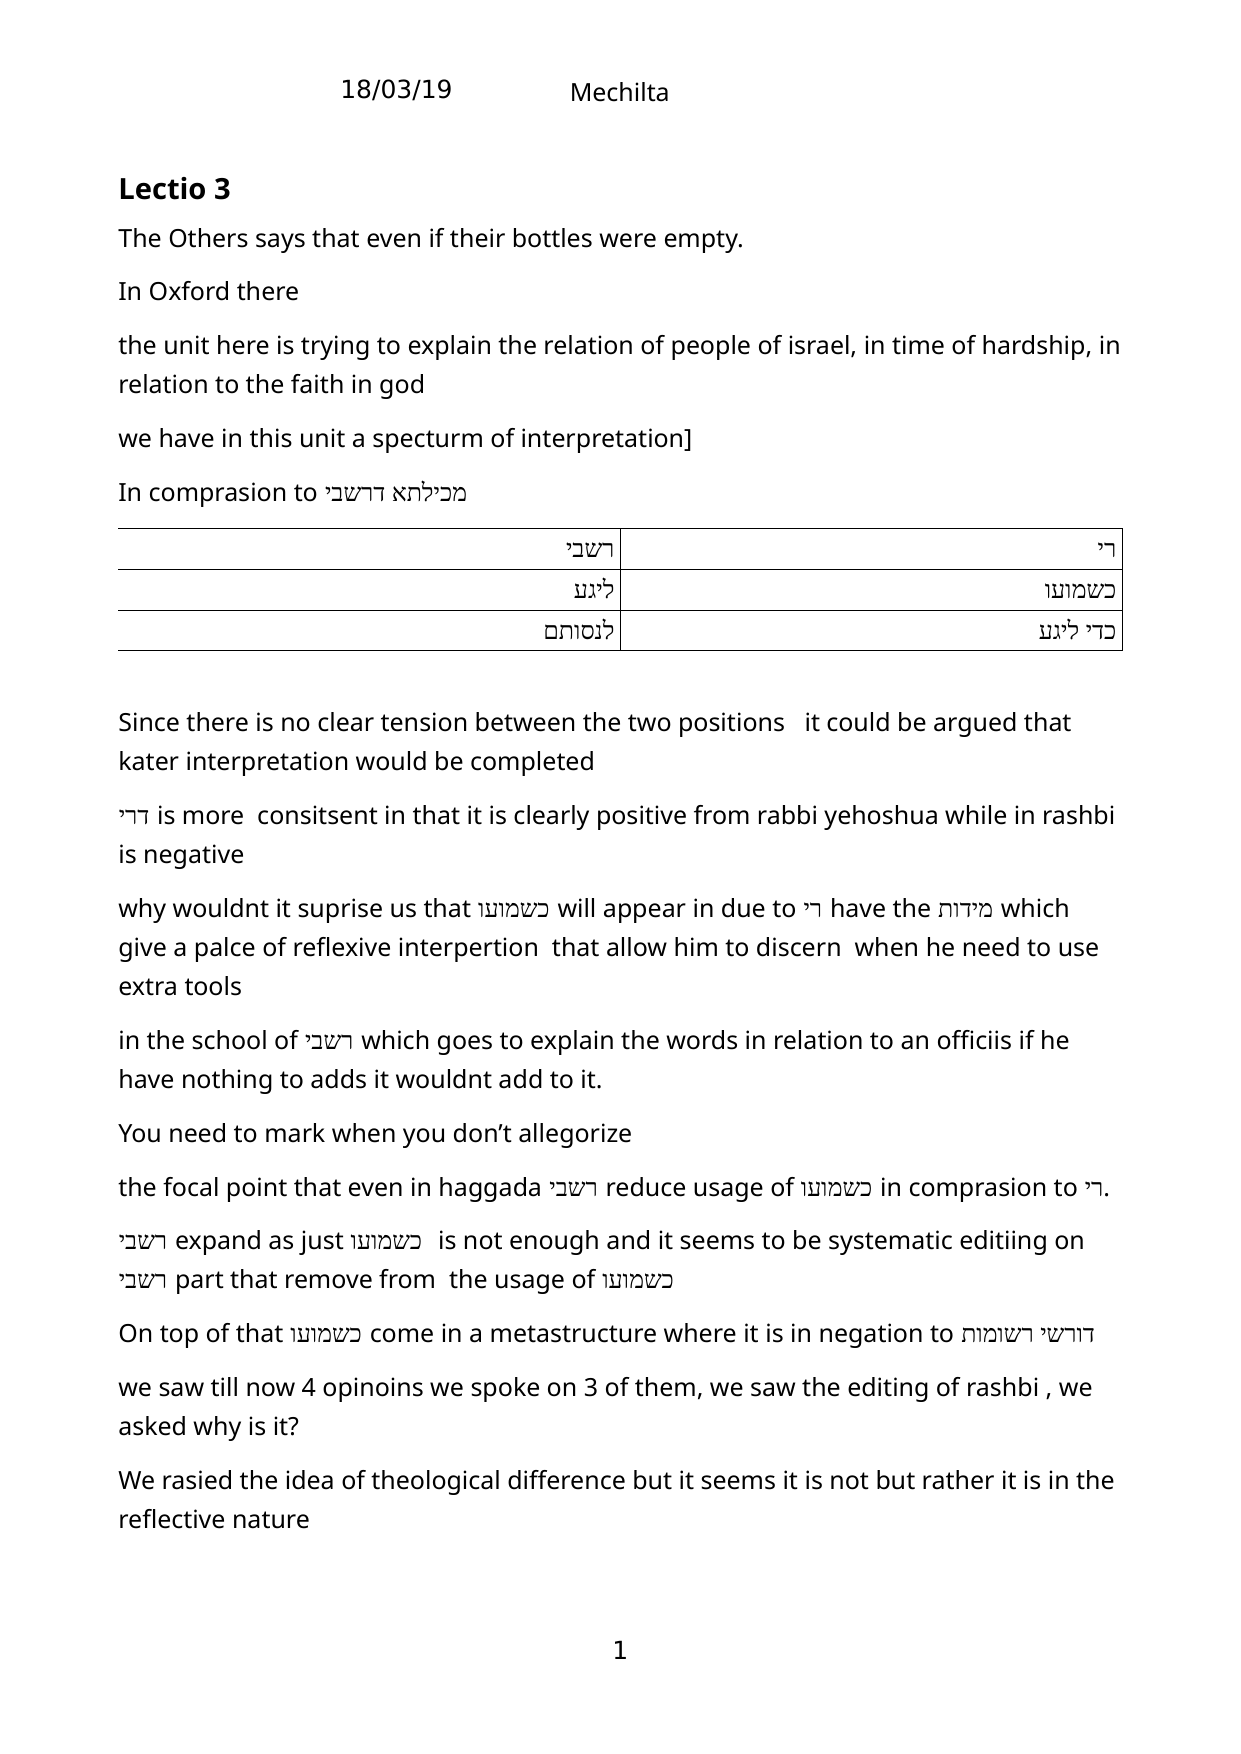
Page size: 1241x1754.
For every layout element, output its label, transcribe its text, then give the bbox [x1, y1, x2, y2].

table_header רשבי [118, 529, 620, 569]
text we saw till now 4 opinoins we spoke on 3 of them, we saw the editing of rashbi , we asked why is it? [118, 1370, 1122, 1443]
text we have in this unit a specturm of interpretation] [118, 421, 1122, 455]
table_cell לנסותם [118, 611, 620, 650]
text On top of that כשמועו come in a metastructure where it is in negation to דורשי רשומות [118, 1316, 1122, 1350]
text In comprasion to מכילתא דרשבי [118, 474, 1122, 508]
table_cell כשמועו [621, 570, 1122, 610]
text רשבי expand as just כשמועו is not enough and it seems to be systematic editiing on רשבי part that remove from the usage of כשמועו [118, 1223, 1122, 1296]
text דרי is more consitsent in that it is clearly positive from rabbi yehoshua while in rashbi is negative [118, 798, 1122, 871]
text We rasied the idea of theological difference but it seems it is not but rather it is in the reflective nature [118, 1463, 1122, 1536]
text The Others says that even if their bottles were empty. [118, 220, 1122, 254]
text why wouldnt it suprise us that כשמועו will appear in due to רי have the מידות which give a palce of reflexive interpertion that allow him to discern when he need to use extra tools [118, 891, 1122, 1003]
table_header רי [621, 529, 1122, 569]
text in the school of רשבי which goes to explain the words in relation to an officiis if he have nothing to adds it wouldnt add to it. [118, 1023, 1122, 1096]
text You need to mark when you don’t allegorize [118, 1116, 1122, 1149]
subtitle Lectio 3 [118, 168, 1122, 208]
text the focal point that even in haggada רשבי reduce usage of כשמועו in comprasion to רי. [118, 1169, 1122, 1203]
text the unit here is trying to explain the relation of people of israel, in time of hardship, in relation to the faith in god [118, 328, 1122, 401]
text Since there is no clear tension between the two positions it could be argued that kater interpretation would be completed [118, 705, 1122, 778]
text In Oxford there [118, 274, 1122, 308]
table_cell כדי ליגע [621, 611, 1122, 650]
table_cell ליגע [118, 570, 620, 610]
